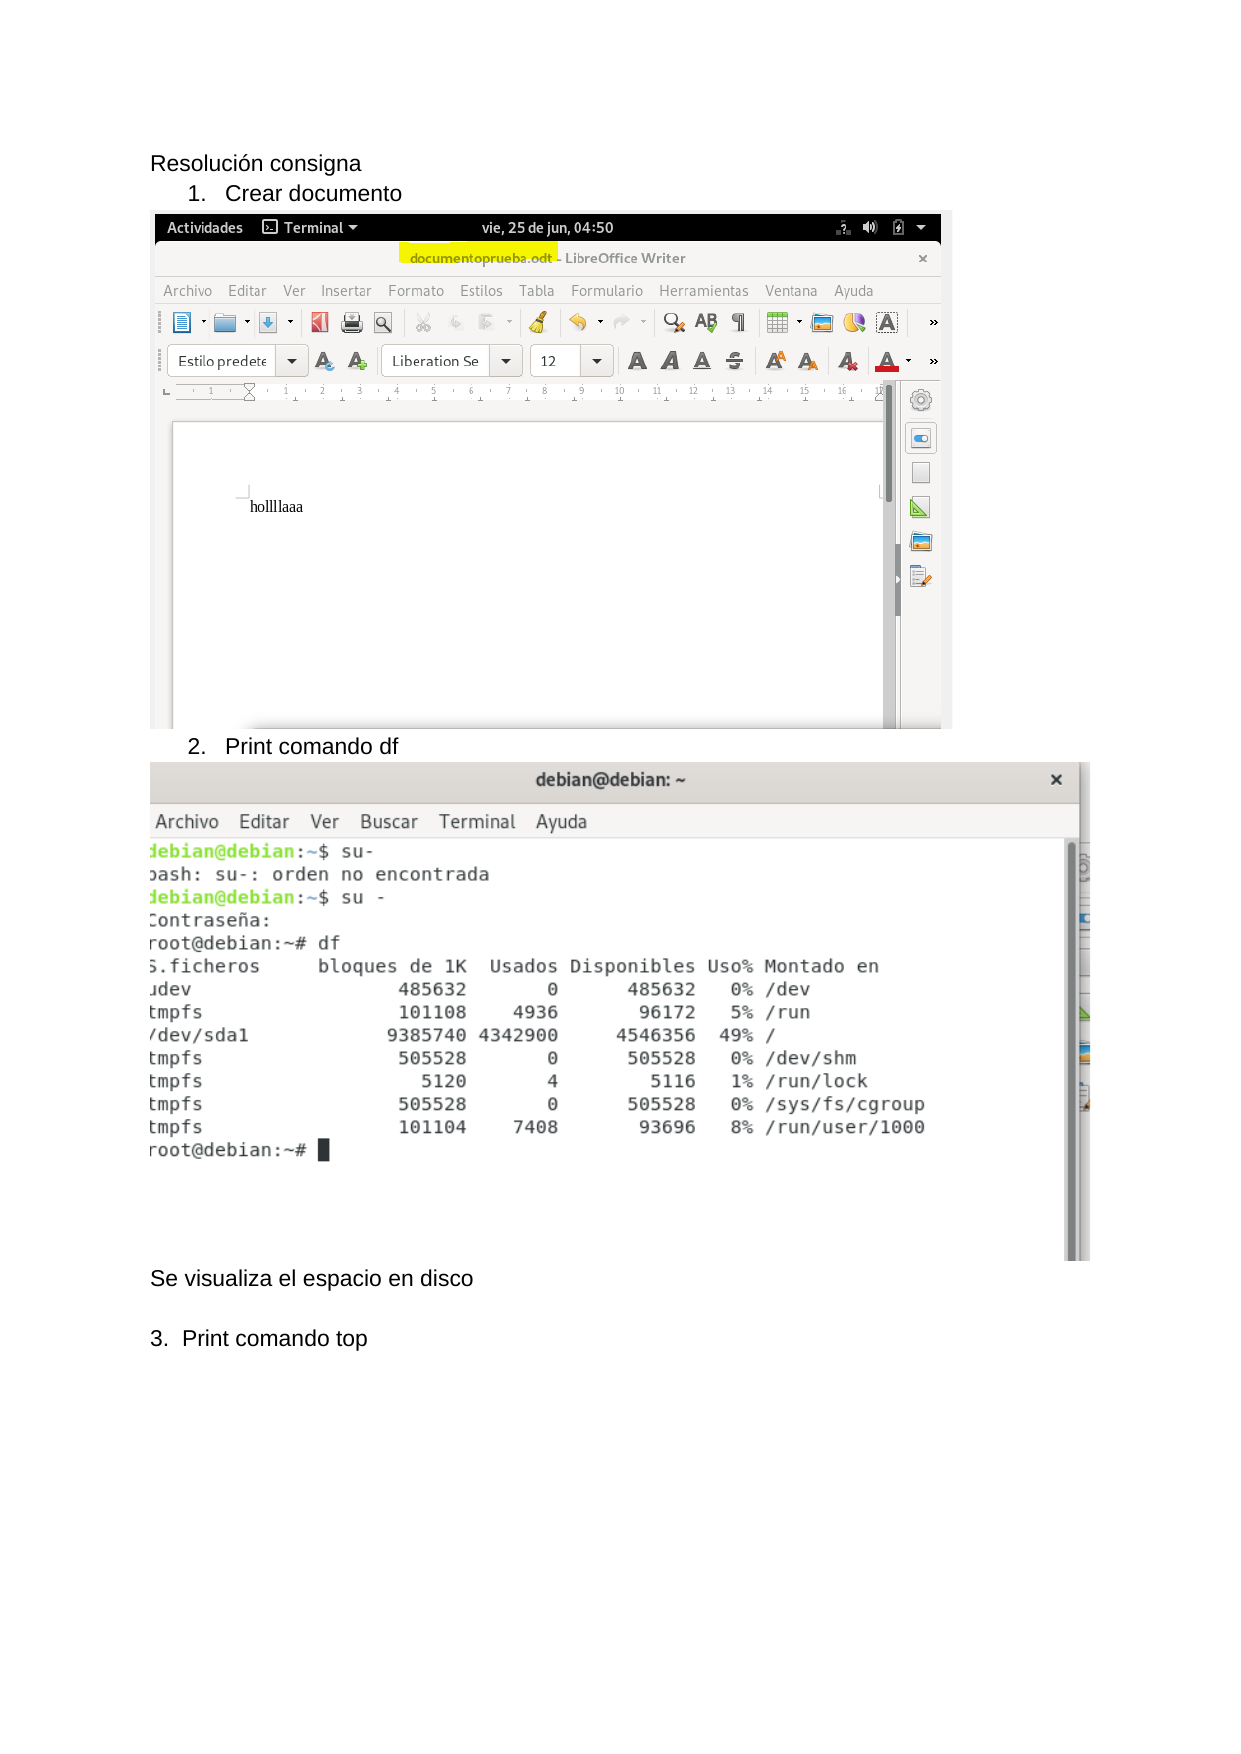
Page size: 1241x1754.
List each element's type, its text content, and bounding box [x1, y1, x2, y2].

list Print comando df [187, 733, 1090, 759]
picture [150, 762, 1091, 1261]
picture [150, 210, 953, 729]
text Resolución consigna [150, 150, 1090, 176]
text 3. Print comando top [150, 1325, 1090, 1351]
text Se visualiza el espacio en disco [150, 1265, 1090, 1291]
list Crear documento [187, 180, 1090, 207]
